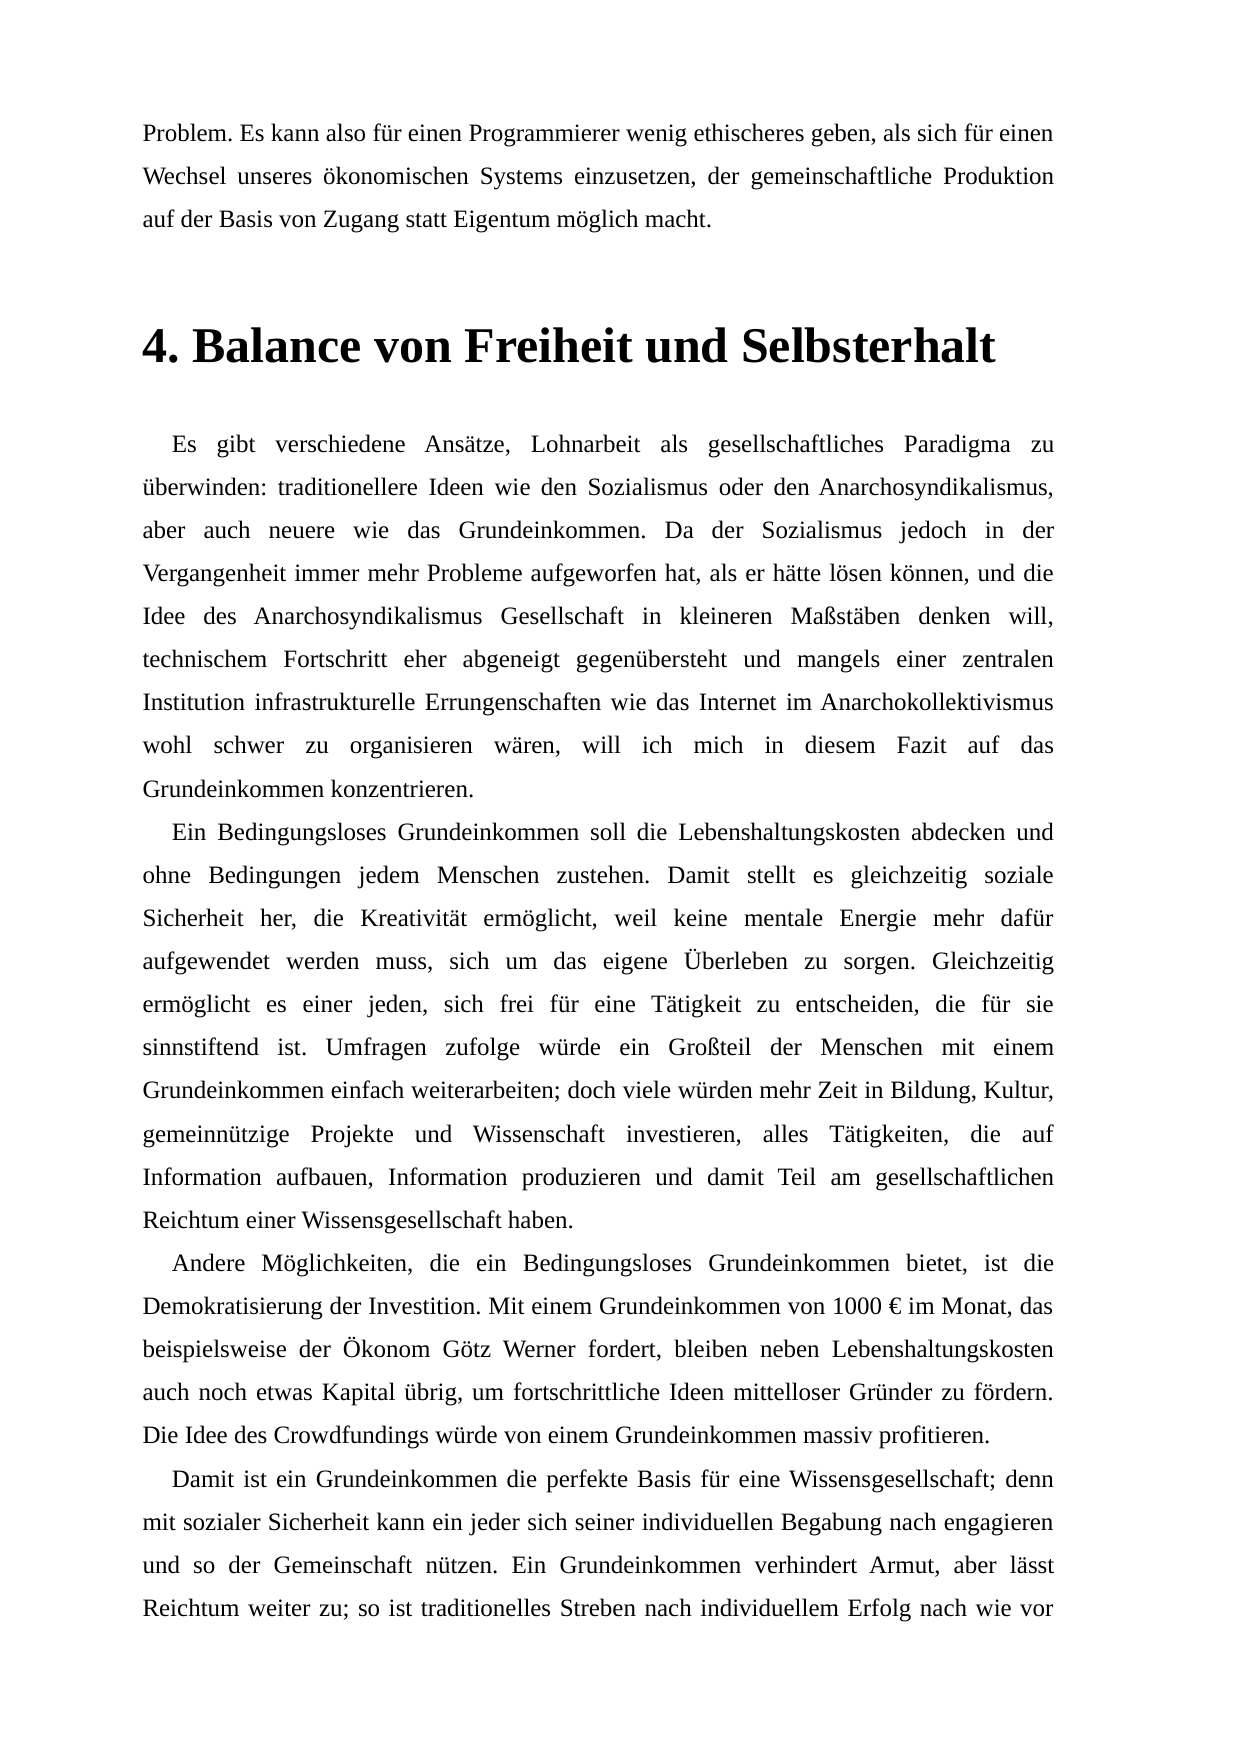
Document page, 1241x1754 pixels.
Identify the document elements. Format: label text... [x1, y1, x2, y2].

text Ein Bedingungsloses Grundeinkommen soll die Lebenshaltungskosten abdecken und ohne Bedingungen jedem Menschen zustehen. Damit stellt es gleichzeitig soziale Sicherheit her, die Kreativität ermöglicht, weil keine mentale Energie mehr dafür aufgewendet werden muss, sich um das eigene Überleben zu sorgen. Gleichzeitig ermöglicht es einer jeden, sich frei für eine Tätigkeit zu entscheiden, die für sie sinnstiftend ist. Umfragen zufolge würde ein Großteil der Menschen mit einem Grundeinkommen einfach weiterarbeiten; doch viele würden mehr Zeit in Bildung, Kultur, gemeinnützige Projekte und Wissenschaft investieren, alles Tätigkeiten, die auf Information aufbauen, Information produzieren und damit Teil am gesellschaftlichen Reichtum einer Wissensgesellschaft haben. [142, 817, 1055, 1234]
text Damit ist ein Grundeinkommen die perfekte Basis für eine Wissensgesellschaft; denn mit sozialer Sicherheit kann ein jeder sich seiner individuellen Begabung nach engagieren und so der Gemeinschaft nützen. Ein Grundeinkommen verhindert Armut, aber lässt Reichtum weiter zu; so ist traditionelles Streben nach individuellem Erfolg nach wie vor [142, 1464, 1055, 1622]
text Andere Möglichkeiten, die ein Bedingungsloses Grundeinkommen bietet, ist die Demokratisierung der Investition. Mit einem Grundeinkommen von 1000 € im Monat, das beispielsweise der Ökonom Götz Werner fordert, bleiben neben Lebenshaltungskosten auch noch etwas Kapital übrig, um fortschrittliche Ideen mittelloser Gründer zu fördern. Die Idee des Crowdfundings würde von einem Grundeinkommen massiv profitieren. [142, 1248, 1055, 1449]
text Problem. Es kann also für einen Programmierer wenig ethischeres geben, als sich für einen Wechsel unseres ökonomischen Systems einzusetzen, der gemeinschaftliche Produktion auf der Basis von Zugang statt Eigentum möglich macht. [142, 118, 1055, 233]
text Es gibt verschiedene Ansätze, Lohnarbeit als gesellschaftliches Paradigma zu überwinden: traditionellere Ideen wie den Sozialismus oder den Anarchosyndikalismus, aber auch neuere wie das Grundeinkommen. Da der Sozialismus jedoch in der Vergangenheit immer mehr Probleme aufgeworfen hat, als er hätte lösen können, und die Idee des Anarchosyndikalismus Gesellschaft in kleineren Maßstäben denken will, technischem Fortschritt eher abgeneigt gegenübersteht und mangels einer zentralen Institution infrastrukturelle Errungenschaften wie das Internet im Anarchokollektivismus wohl schwer zu organisieren wären, will ich mich in diesem Fazit auf das Grundeinkommen konzentrieren. [142, 429, 1055, 802]
subtitle 4. Balance von Freiheit und Selbsterhalt [142, 316, 1055, 373]
